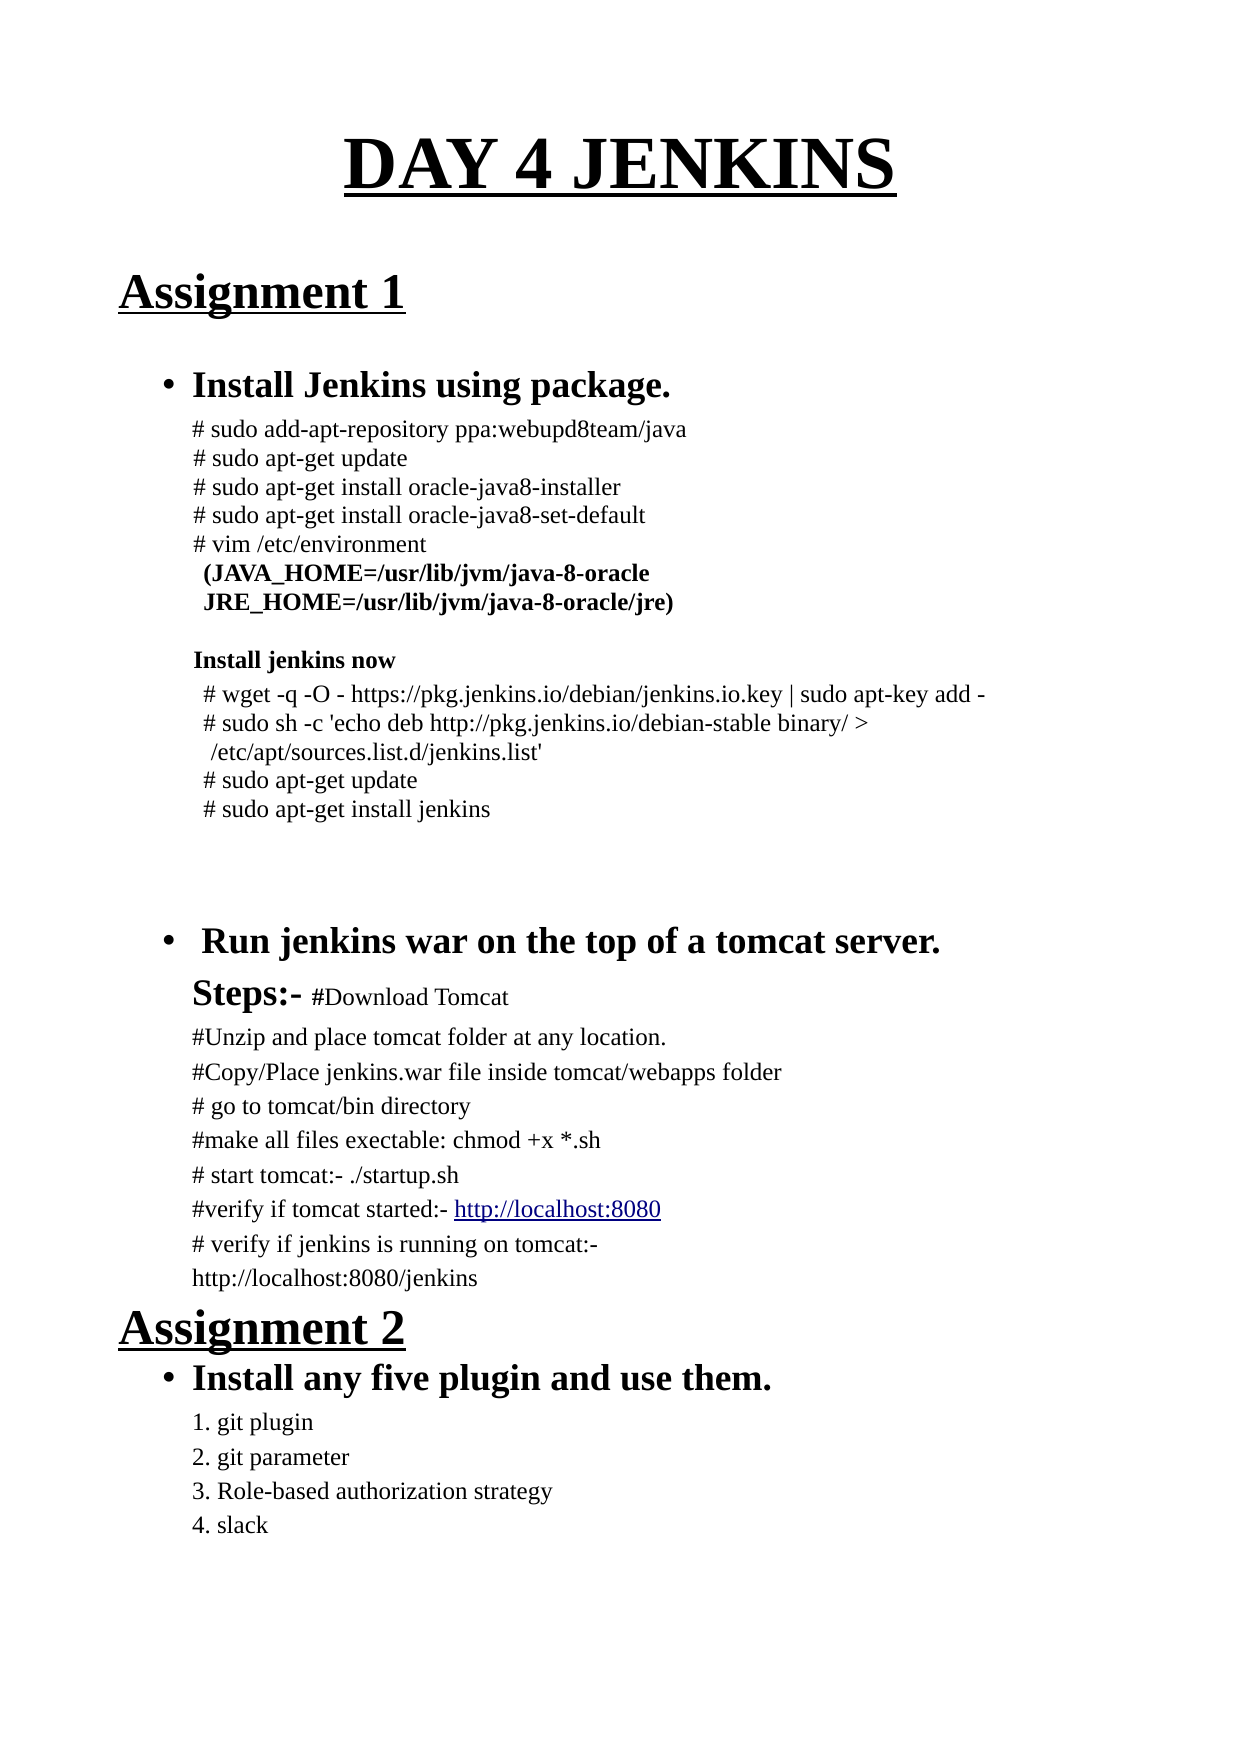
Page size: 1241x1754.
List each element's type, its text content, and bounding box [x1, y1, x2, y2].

text Assignment 1 [118, 262, 1122, 319]
list #Copy/Place jenkins.war file inside tomcat/webapps folder [162, 1057, 1122, 1085]
list Install any five plugin and use them. [162, 1356, 1122, 1399]
text # sudo apt-get install jenkins [118, 794, 1122, 823]
text # wget -q -O - https://pkg.jenkins.io/debian/jenkins.io.key | sudo apt-key add - [118, 679, 1122, 708]
list # go to tomcat/bin directory [162, 1091, 1122, 1120]
list http://localhost:8080/jenkins [162, 1263, 1122, 1292]
text # sudo sh -c 'echo deb http://pkg.jenkins.io/debian-stable binary/ > /etc/apt/sources.list.d/jenkins.list' [118, 708, 1122, 766]
text Assignment 2 [118, 1298, 1122, 1356]
text JRE_HOME=/usr/lib/jvm/java-8-oracle/jre) [118, 587, 1122, 615]
list 4. slack [162, 1511, 1122, 1539]
text # sudo apt-get install oracle-java8-installer [118, 472, 1122, 500]
list #make all files exectable: chmod +x *.sh [162, 1126, 1122, 1154]
text # sudo apt-get update [118, 443, 1122, 472]
list Steps:- #Download Tomcat [162, 971, 1122, 1014]
list # start tomcat:- ./startup.sh [162, 1160, 1122, 1189]
text # sudo apt-get update [118, 766, 1122, 794]
list 2. git parameter [162, 1442, 1122, 1470]
text DAY 4 JENKINS [118, 118, 1122, 204]
text # sudo apt-get install oracle-java8-set-default [118, 500, 1122, 529]
list # verify if jenkins is running on tomcat:- [162, 1229, 1122, 1258]
text # vim /etc/environment [118, 529, 1122, 558]
list Run jenkins war on the top of a tomcat server. [162, 919, 1122, 962]
list 1. git plugin [162, 1407, 1122, 1436]
list #verify if tomcat started:- http://localhost:8080 [162, 1194, 1122, 1223]
list Install Jenkins using package. [162, 362, 1122, 406]
text Install jenkins now [118, 645, 1122, 674]
list 3. Role-based authorization strategy [162, 1476, 1122, 1505]
list # sudo add-apt-repository ppa:webupd8team/java [162, 414, 1122, 443]
list #Unzip and place tomcat folder at any location. [162, 1022, 1122, 1051]
text (JAVA_HOME=/usr/lib/jvm/java-8-oracle [118, 558, 1122, 587]
